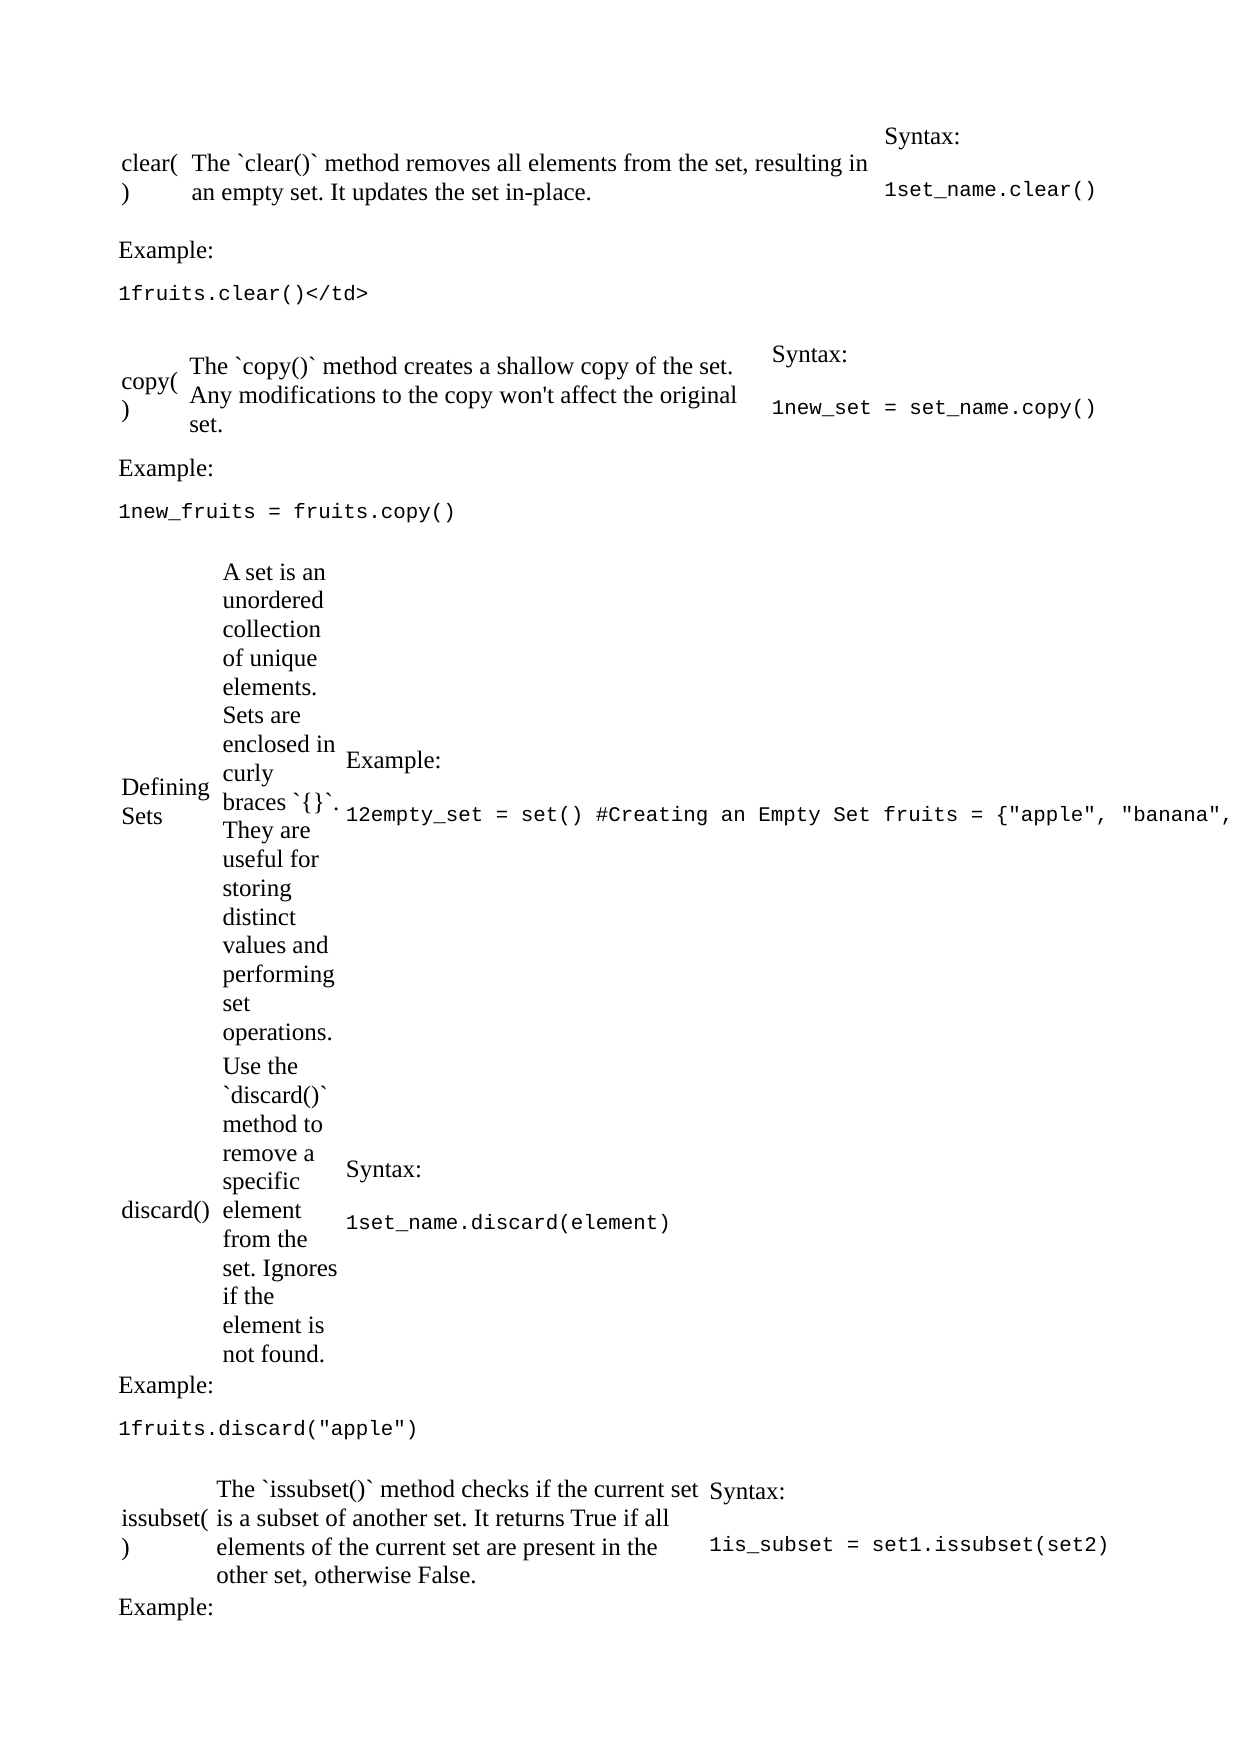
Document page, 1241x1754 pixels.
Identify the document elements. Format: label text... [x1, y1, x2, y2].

table_header Example: 12empty_set = set() #Creating an Empty Set fruits = {"apple", "banana", "orange"} [343, 554, 1240, 1048]
table_cell discard() [118, 1049, 219, 1371]
text 1fruits.discard("apple") [118, 1418, 1122, 1442]
text Example: [118, 235, 1122, 264]
table_header Syntax: 1set_name.clear() [881, 118, 1122, 235]
table_cell Use the `discard()` method to remove a specific element from the set. Ignores if the element is not found. [219, 1049, 343, 1371]
table_header Syntax: 1new_set = set_name.copy() [769, 336, 1122, 453]
text Example: [118, 1371, 1122, 1399]
table_header clear() [118, 118, 188, 235]
table_cell Syntax: 1set_name.discard(element) [343, 1049, 1240, 1371]
table_header The `copy()` method creates a shallow copy of the set. Any modifications to the copy won't affect the original set. [186, 336, 769, 453]
table_header Defining Sets [118, 554, 219, 1048]
table_header issubset() [118, 1471, 213, 1592]
text 1fruits.clear()</td> [118, 283, 1122, 307]
text Example: [118, 453, 1122, 482]
table_header The `issubset()` method checks if the current set is a subset of another set. It returns True if all elements of the current set are present in the other set, otherwise False. [213, 1471, 706, 1592]
text 1new_fruits = fruits.copy() [118, 501, 1122, 524]
table_header A set is an unordered collection of unique elements. Sets are enclosed in curly braces `{}`. They are useful for storing distinct values and performing set operations. [219, 554, 343, 1048]
table_header Syntax: 1is_subset = set1.issubset(set2) [706, 1471, 1122, 1592]
text Example: [118, 1592, 1122, 1621]
table_header The `clear()` method removes all elements from the set, resulting in an empty set. It updates the set in-place. [189, 118, 881, 235]
table_header copy() [118, 336, 186, 453]
